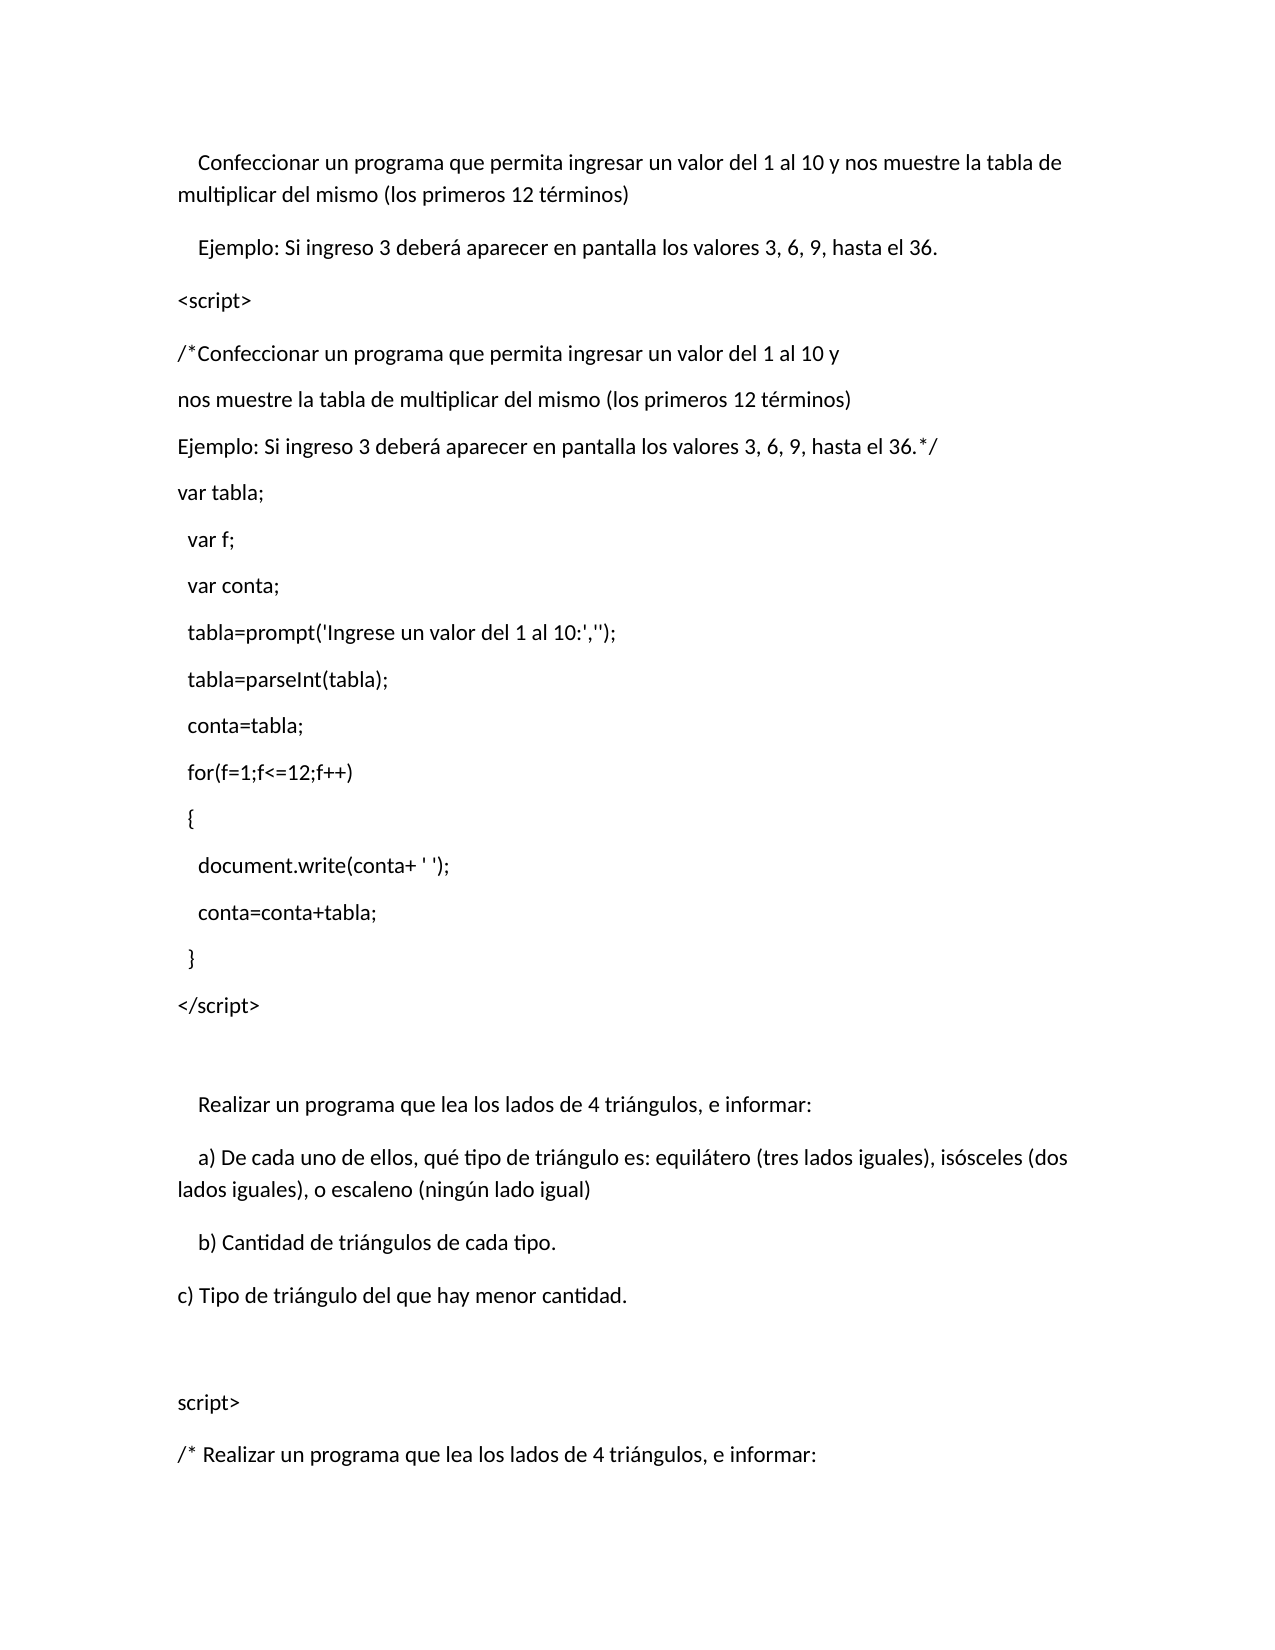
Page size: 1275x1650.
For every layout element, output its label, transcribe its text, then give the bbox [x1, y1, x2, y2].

text var f; [177, 525, 1098, 553]
text c) Tipo de triángulo del que hay menor cantidad. [177, 1282, 1098, 1309]
text var conta; [177, 572, 1098, 600]
text script> [177, 1388, 1098, 1416]
text tabla=parseInt(tabla); [177, 665, 1098, 693]
text /*Confeccionar un programa que permita ingresar un valor del 1 al 10 y [177, 339, 1098, 367]
text conta=conta+tabla; [177, 898, 1098, 926]
text Realizar un programa que lea los lados de 4 triángulos, e informar: [177, 1090, 1098, 1118]
text <script> [177, 286, 1098, 314]
text a) De cada uno de ellos, qué tipo de triángulo es: equilátero (tres lados iguales), isósceles (dos lados iguales), o escaleno (ningún lado igual) [177, 1143, 1098, 1203]
text } [177, 944, 1098, 972]
text /* Realizar un programa que lea los lados de 4 triángulos, e informar: [177, 1441, 1098, 1469]
text </script> [177, 991, 1098, 1019]
text document.write(conta+ ' '); [177, 851, 1098, 879]
text for(f=1;f<=12;f++) [177, 758, 1098, 786]
text conta=tabla; [177, 711, 1098, 739]
text tabla=prompt('Ingrese un valor del 1 al 10:',''); [177, 618, 1098, 646]
text Ejemplo: Si ingreso 3 deberá aparecer en pantalla los valores 3, 6, 9, hasta el 36.*/ [177, 432, 1098, 460]
text nos muestre la tabla de multiplicar del mismo (los primeros 12 términos) [177, 385, 1098, 413]
text b) Cantidad de triángulos de cada tipo. [177, 1228, 1098, 1257]
text var tabla; [177, 478, 1098, 507]
text Confeccionar un programa que permita ingresar un valor del 1 al 10 y nos muestre la tabla de multiplicar del mismo (los primeros 12 términos) [177, 148, 1098, 208]
text Ejemplo: Si ingreso 3 deberá aparecer en pantalla los valores 3, 6, 9, hasta el 36. [177, 233, 1098, 261]
text { [177, 804, 1098, 832]
